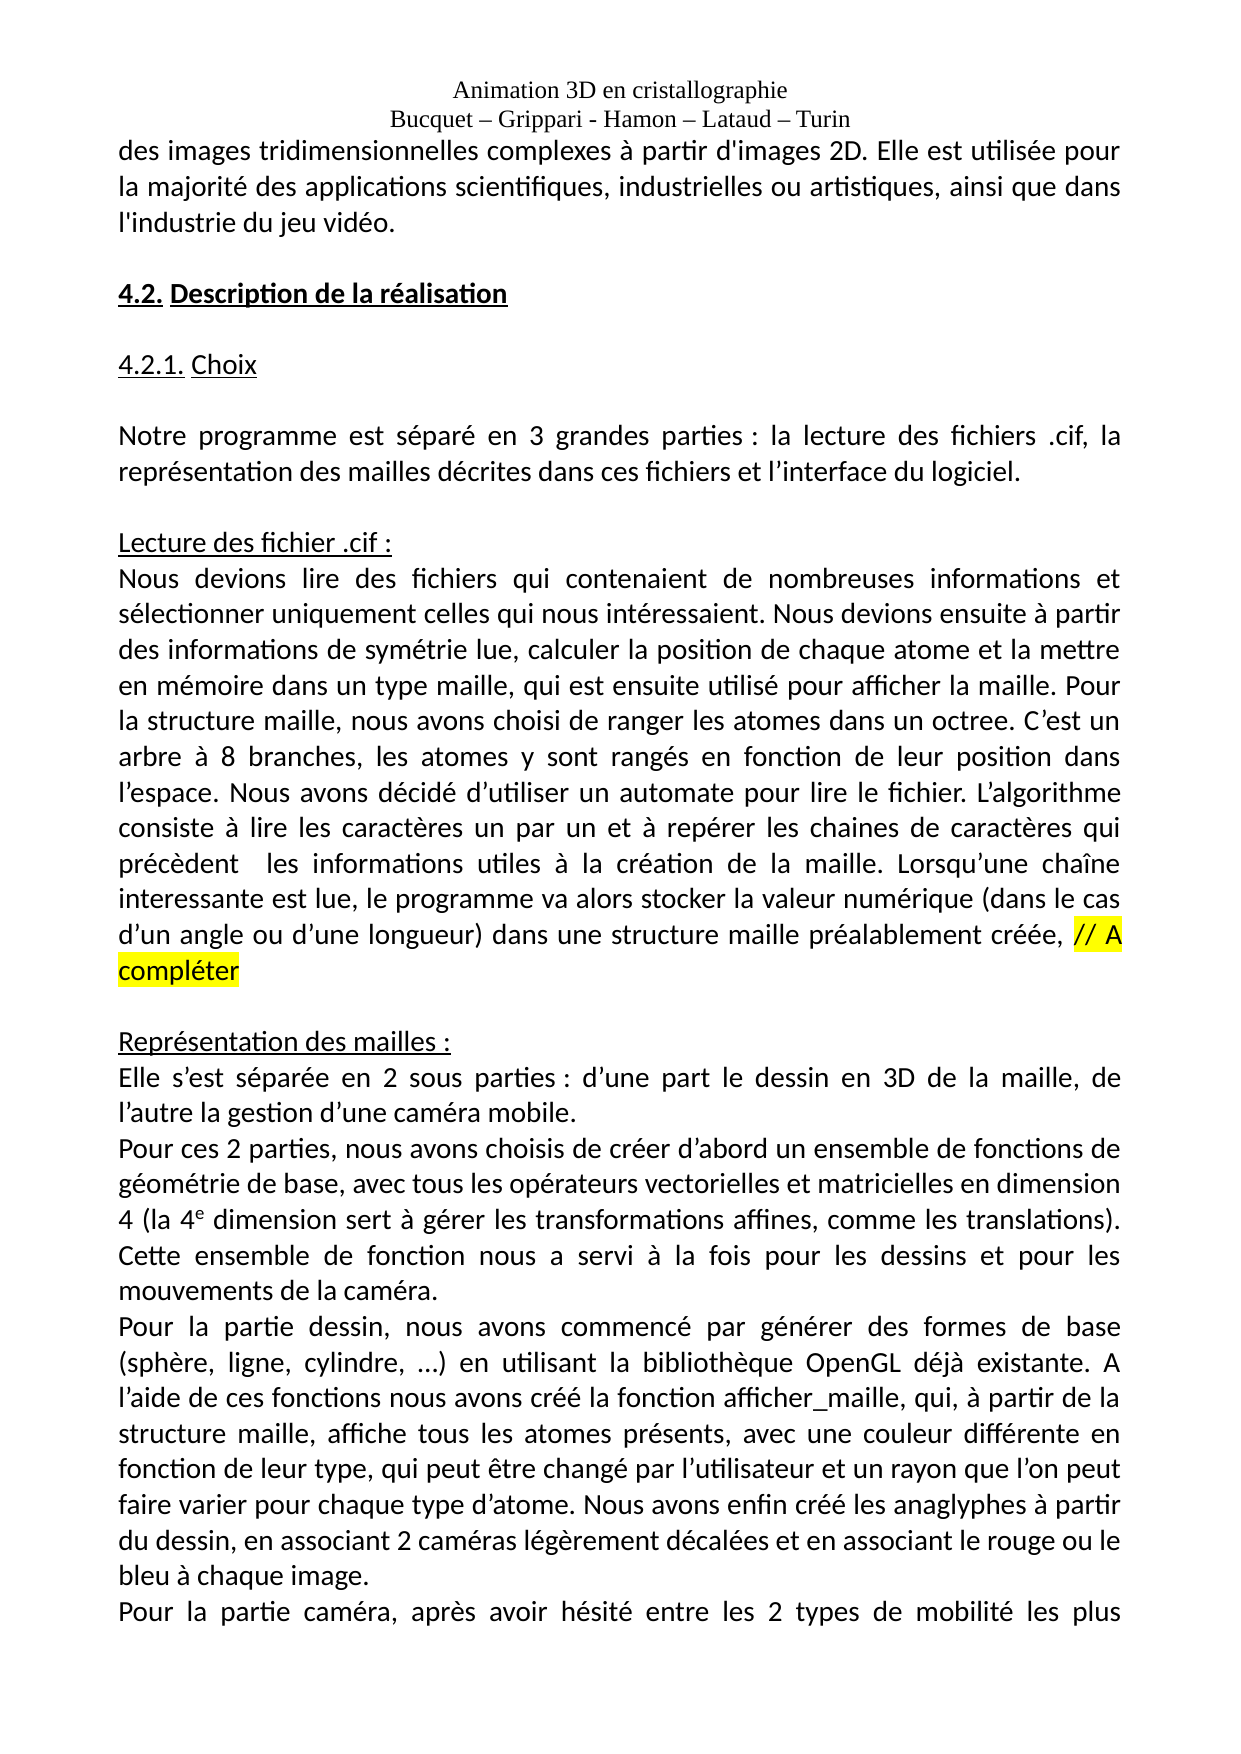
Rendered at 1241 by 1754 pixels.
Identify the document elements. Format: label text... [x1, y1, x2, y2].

text Pour la partie caméra, après avoir hésité entre les 2 types de mobilité les plus [118, 1593, 1122, 1629]
text Elle s’est séparée en 2 sous parties : d’une part le dessin en 3D de la maille, de l’autre la gestion d’une caméra mobile. [118, 1059, 1122, 1130]
text des images tridimensionnelles complexes à partir d'images 2D. Elle est utilisée pour la majorité des applications scientifiques, industrielles ou artistiques, ainsi que dans l'industrie du jeu vidéo. [118, 132, 1122, 239]
text Pour la partie dessin, nous avons commencé par générer des formes de base (sphère, ligne, cylindre, …) en utilisant la bibliothèque OpenGL déjà existante. A l’aide de ces fonctions nous avons créé la fonction afficher_maille, qui, à partir de la structure maille, affiche tous les atomes présents, avec une couleur différente en fonction de leur type, qui peut être changé par l’utilisateur et un rayon que l’on peut faire varier pour chaque type d’atome. Nous avons enfin créé les anaglyphes à partir du dessin, en associant 2 caméras légèrement décalées et en associant le rouge ou le bleu à chaque image. [118, 1308, 1122, 1593]
text Représentation des mailles : [118, 1023, 1122, 1059]
text Lecture des fichier .cif : [118, 524, 1122, 560]
text Pour ces 2 parties, nous avons choisis de créer d’abord un ensemble de fonctions de géométrie de base, avec tous les opérateurs vectorielles et matricielles en dimension 4 (la 4e dimension sert à gérer les transformations affines, comme les translations). Cette ensemble de fonction nous a servi à la fois pour les dessins et pour les mouvements de la caméra. [118, 1130, 1122, 1308]
text Nous devions lire des fichiers qui contenaient de nombreuses informations et sélectionner uniquement celles qui nous intéressaient. Nous devions ensuite à partir des informations de symétrie lue, calculer la position de chaque atome et la mettre en mémoire dans un type maille, qui est ensuite utilisé pour afficher la maille. Pour la structure maille, nous avons choisi de ranger les atomes dans un octree. C’est un arbre à 8 branches, les atomes y sont rangés en fonction de leur position dans l’espace. Nous avons décidé d’utiliser un automate pour lire le fichier. L’algorithme consiste à lire les caractères un par un et à repérer les chaines de caractères qui précèdent les informations utiles à la création de la maille. Lorsqu’une chaîne interessante est lue, le programme va alors stocker la valeur numérique (dans le cas d’un angle ou d’une longueur) dans une structure maille préalablement créée, // A compléter [118, 560, 1122, 987]
text 4.2.1. Choix [118, 346, 1122, 382]
text Notre programme est séparé en 3 grandes parties : la lecture des fichiers .cif, la représentation des mailles décrites dans ces fichiers et l’interface du logiciel. [118, 417, 1122, 489]
text 4.2. Description de la réalisation [118, 275, 1122, 311]
